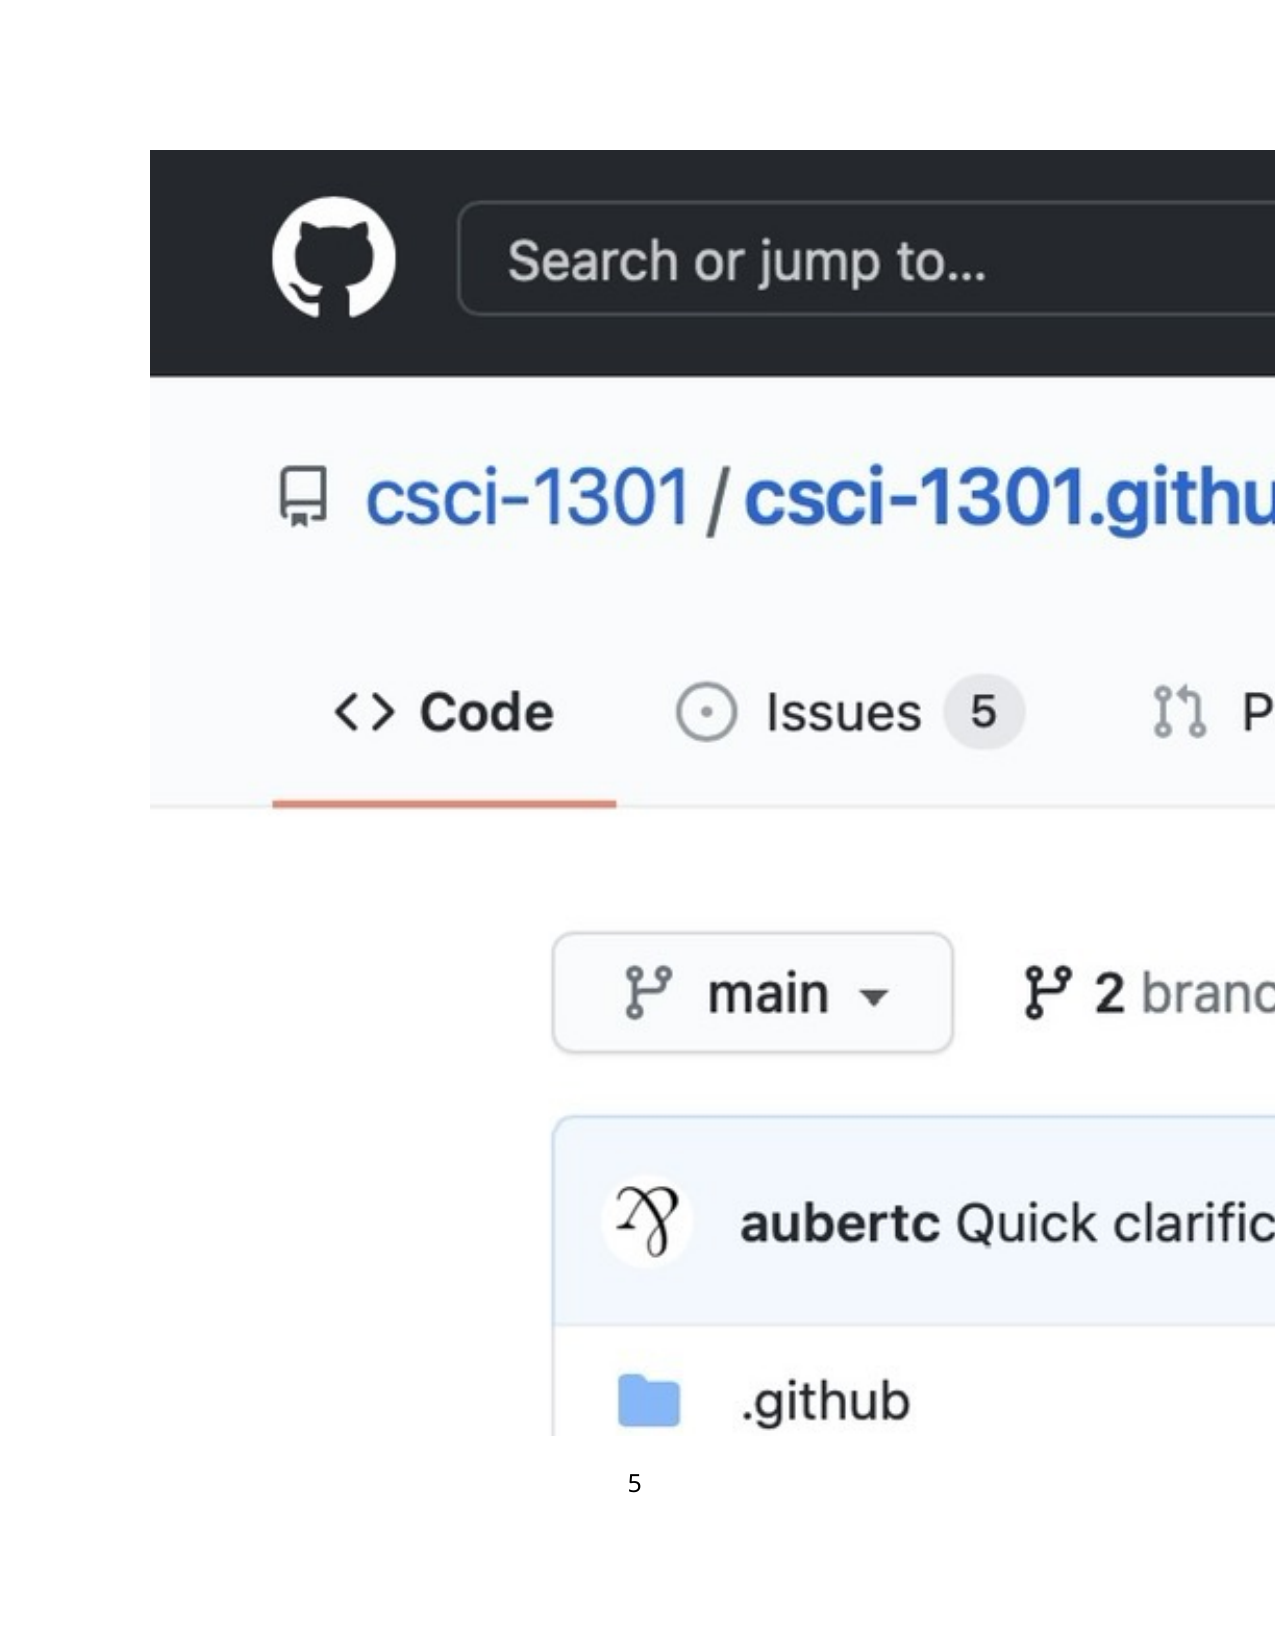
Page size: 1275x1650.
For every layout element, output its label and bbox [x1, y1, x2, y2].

picture [150, 150, 1275, 1436]
